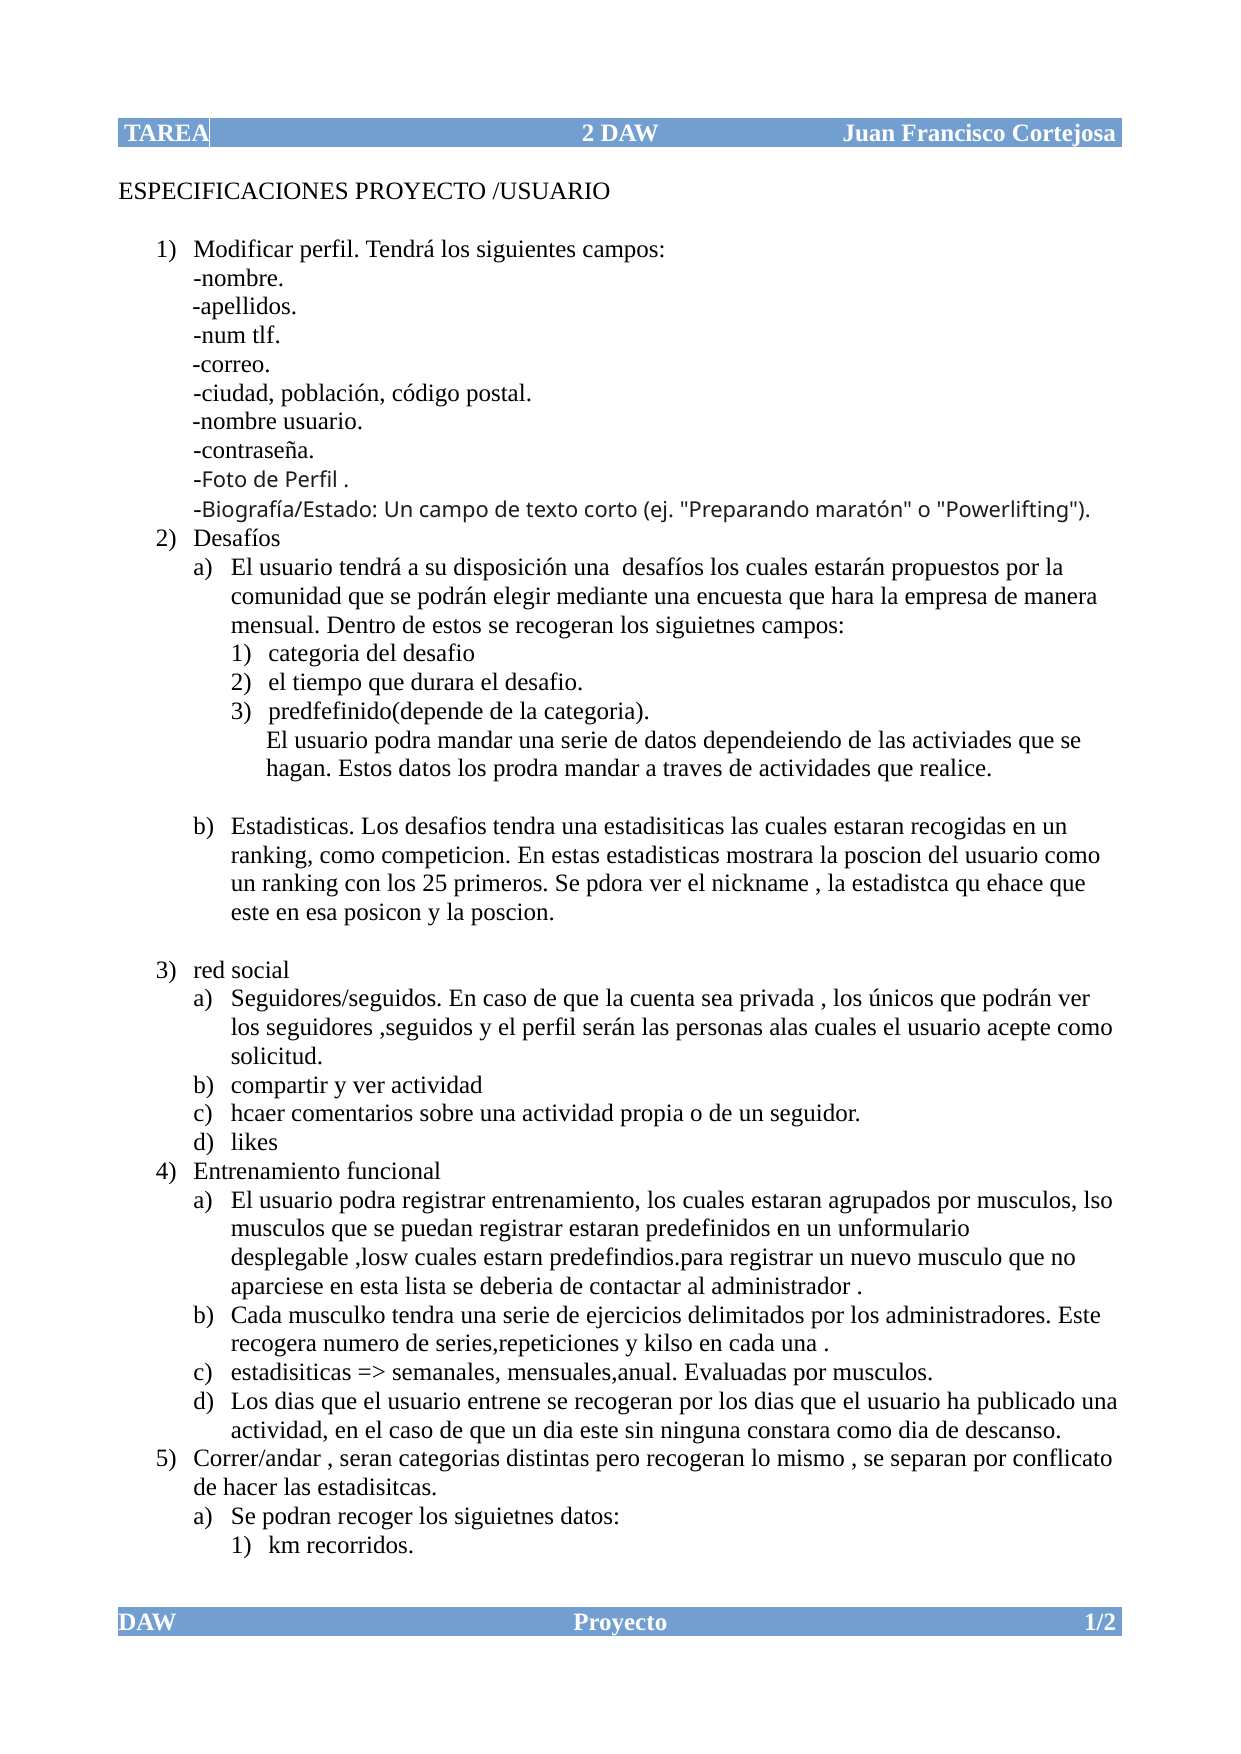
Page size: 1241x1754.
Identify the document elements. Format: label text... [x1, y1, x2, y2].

list Desafíos [156, 523, 1122, 552]
list compartir y ver actividad [193, 1070, 1122, 1098]
list Estadisticas. Los desafios tendra una estadisiticas las cuales estaran recogidas en un ranking, como competicion. En estas estadisticas mostrara la poscion del usuario como un ranking con los 25 primeros. Se pdora ver el nickname , la estadistca qu ehace que este en esa posicon y la poscion. [193, 811, 1122, 926]
list el tiempo que durara el desafio. [231, 667, 1122, 696]
list likes [193, 1127, 1122, 1156]
text El usuario podra mandar una serie de datos dependeiendo de las activiades que se hagan. Estos datos los prodra mandar a traves de actividades que realice. [118, 725, 1122, 782]
list -contraseña. [156, 435, 1122, 464]
list red social [156, 955, 1122, 983]
list estadisiticas => semanales, mensuales,anual. Evaluadas por musculos. [193, 1357, 1122, 1386]
text -correo. [118, 349, 1122, 378]
list -num tlf. [156, 320, 1122, 349]
list -nombre. [156, 263, 1122, 291]
list hcaer comentarios sobre una actividad propia o de un seguidor. [193, 1098, 1122, 1127]
list -Foto de Perfil . [156, 464, 1122, 494]
text -apellidos. [118, 291, 1122, 320]
list Los dias que el usuario entrene se recogeran por los dias que el usuario ha publicado una actividad, en el caso de que un dia este sin ninguna constara como dia de descanso. [193, 1386, 1122, 1443]
list Seguidores/seguidos. En caso de que la cuenta sea privada , los únicos que podrán ver los seguidores ,seguidos y el perfil serán las personas alas cuales el usuario acepte como solicitud. [193, 983, 1122, 1070]
list El usuario podra registrar entrenamiento, los cuales estaran agrupados por musculos, lso musculos que se puedan registrar estaran predefinidos en un unformulario desplegable ,losw cuales estarn predefindios.para registrar un nuevo musculo que no aparciese en esta lista se deberia de contactar al administrador . [193, 1185, 1122, 1300]
list -Biografía/Estado: Un campo de texto corto (ej. "Preparando maratón" o "Powerlifting"). [156, 494, 1122, 523]
text -nombre usuario. [118, 406, 1122, 435]
list categoria del desafio [231, 638, 1122, 667]
list Modificar perfil. Tendrá los siguientes campos: [156, 234, 1122, 263]
text ESPECIFICACIONES PROYECTO /USUARIO [118, 176, 1122, 205]
list Correr/andar , seran categorias distintas pero recogeran lo mismo , se separan por conflicato de hacer las estadisitcas. [156, 1443, 1122, 1501]
list Entrenamiento funcional [156, 1156, 1122, 1185]
list Cada musculko tendra una serie de ejercicios delimitados por los administradores. Este recogera numero de series,repeticiones y kilso en cada una . [193, 1300, 1122, 1357]
list -ciudad, población, código postal. [156, 378, 1122, 406]
list km recorridos. [231, 1530, 1122, 1558]
list Se podran recoger los siguietnes datos: [193, 1501, 1122, 1530]
list El usuario tendrá a su disposición una desafíos los cuales estarán propuestos por la comunidad que se podrán elegir mediante una encuesta que hara la empresa de manera mensual. Dentro de estos se recogeran los siguietnes campos: [193, 552, 1122, 638]
list predfefinido(depende de la categoria). [231, 696, 1122, 725]
